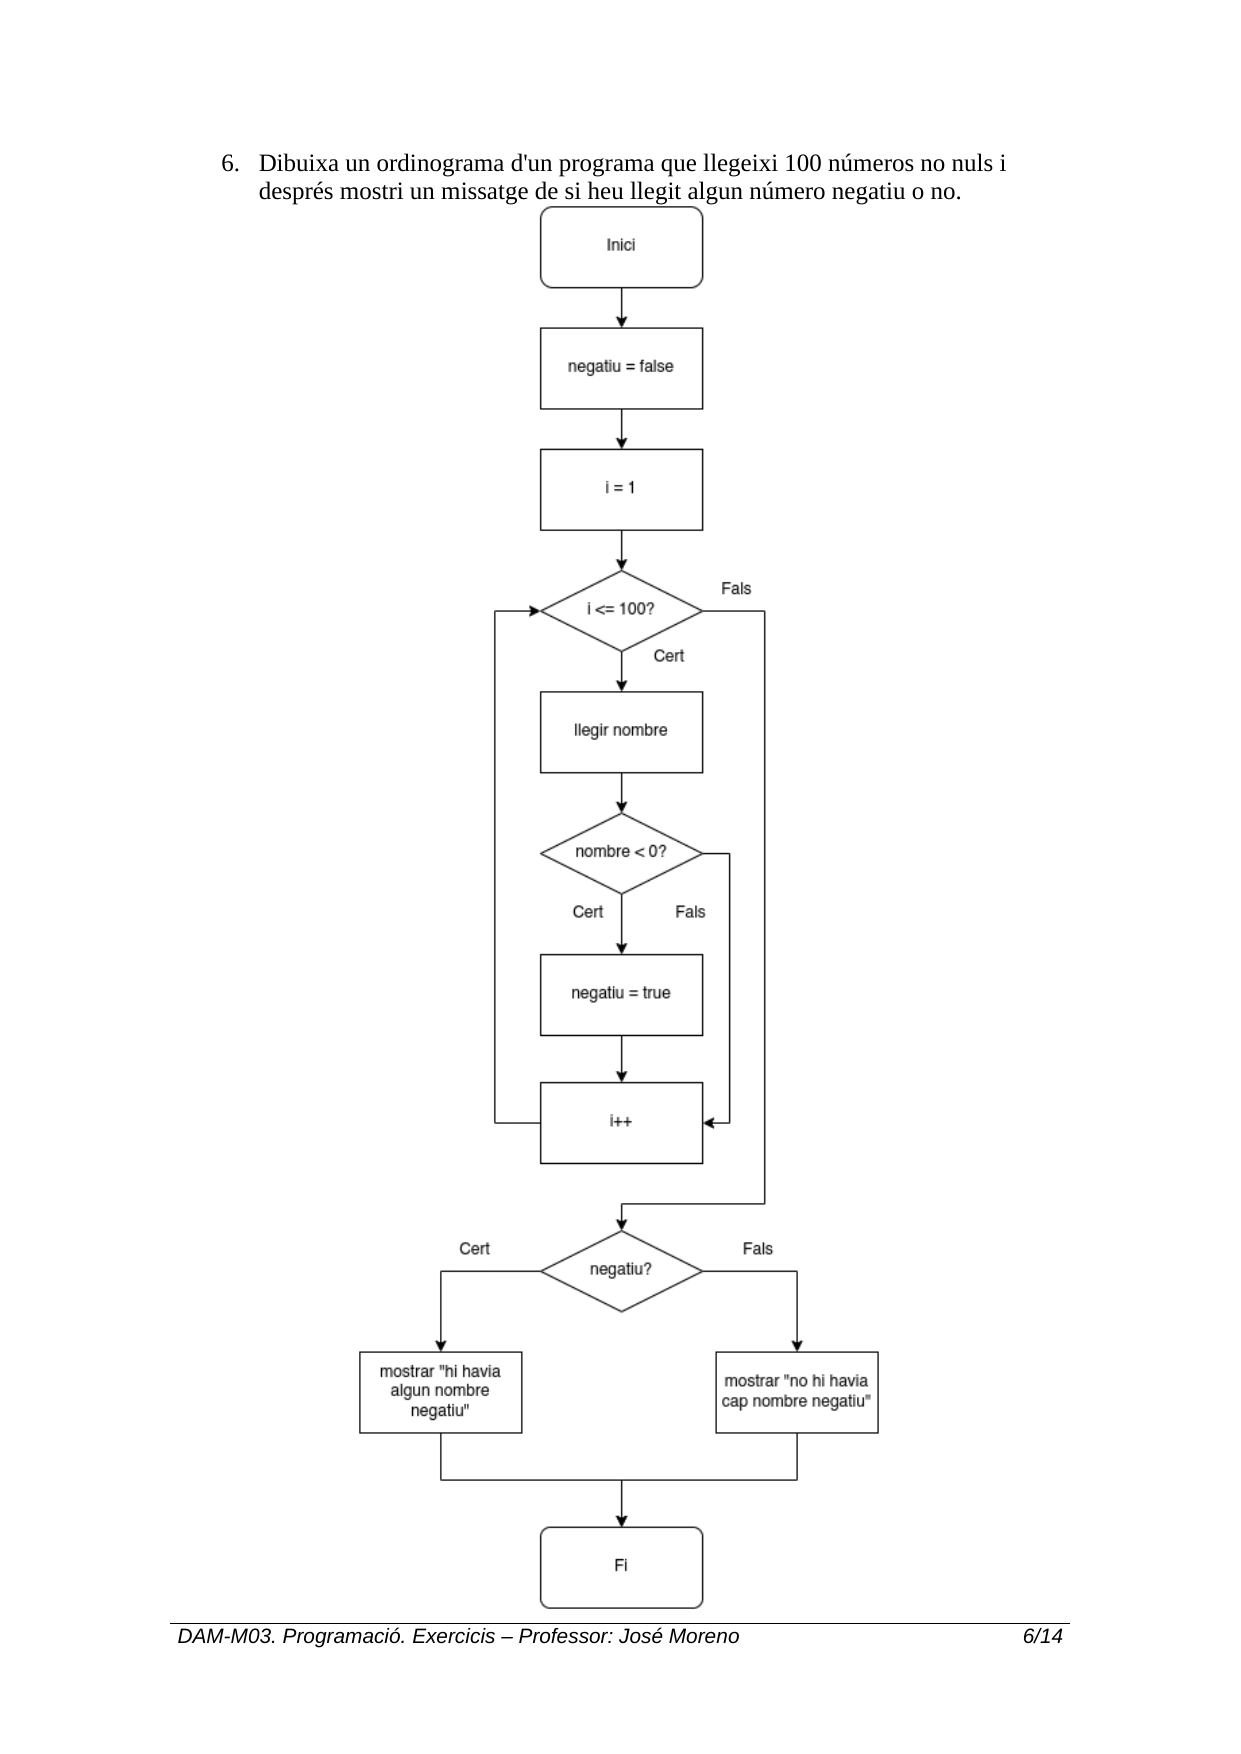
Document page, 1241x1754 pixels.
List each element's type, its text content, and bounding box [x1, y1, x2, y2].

picture [358, 205, 883, 1613]
list Dibuixa un ordinograma d'un programa que llegeixi 100 números no nuls i després mostri un missatge de si heu llegit algun número negatiu o no. [221, 148, 1063, 205]
